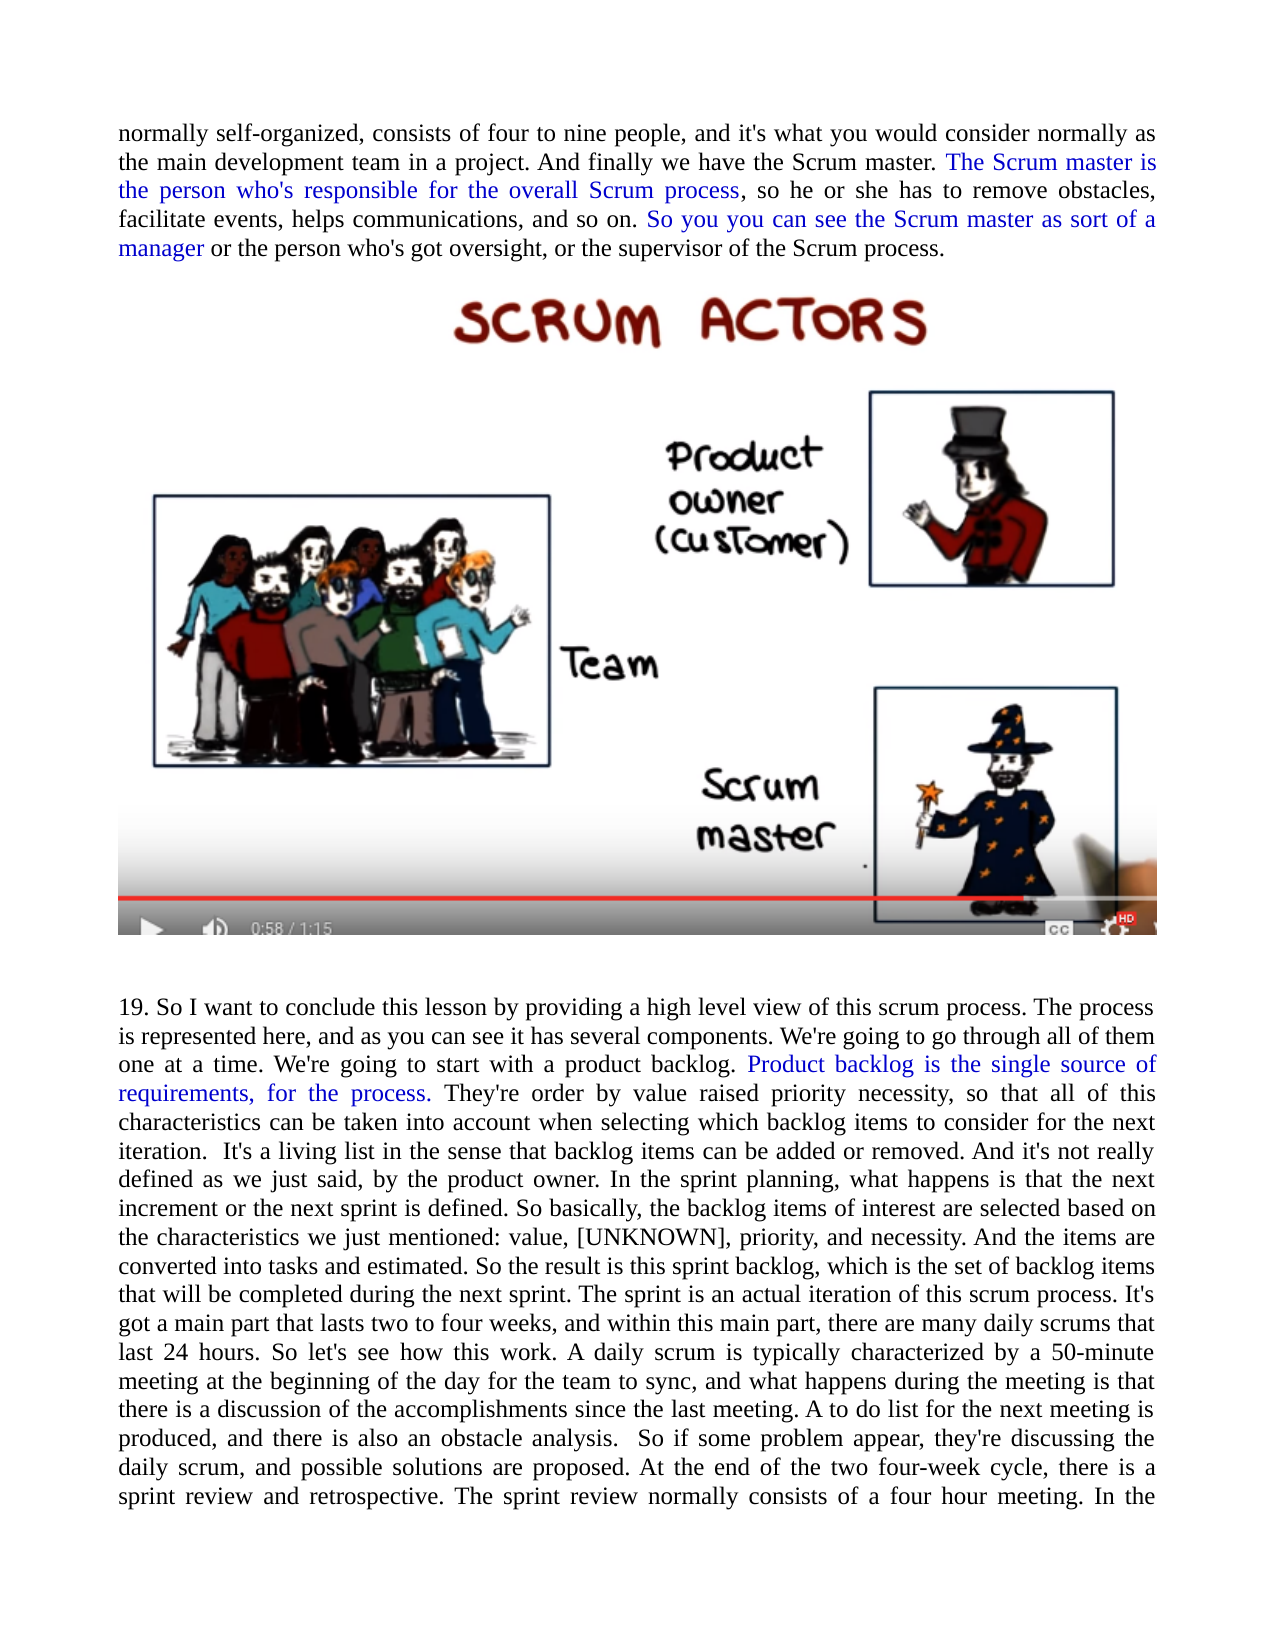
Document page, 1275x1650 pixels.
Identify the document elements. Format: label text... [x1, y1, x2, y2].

text normally self-organized, consists of four to nine people, and it's what you would consider normally as the main development team in a project. And finally we have the Scrum master. The Scrum master is the person who's responsible for the overall Scrum process, so he or she has to remove obstacles, facilitate events, helps communications, and so on. So you you can see the Scrum master as sort of a manager or the person who's got oversight, or the supervisor of the Scrum process. [118, 118, 1157, 262]
text 19. So I want to conclude this lesson by providing a high level view of this scrum process. The process is represented here, and as you can see it has several components. We're going to go through all of them one at a time. We're going to start with a product backlog. Product backlog is the single source of requirements, for the process. They're order by value raised priority necessity, so that all of this characteristics can be taken into account when selecting which backlog items to consider for the next iteration. It's a living list in the sense that backlog items can be added or removed. And it's not really defined as we just said, by the product owner. In the sprint planning, what happens is that the next increment or the next sprint is defined. So basically, the backlog items of interest are selected based on the characteristics we just mentioned: value, [UNKNOWN], priority, and necessity. And the items are converted into tasks and estimated. So the result is this sprint backlog, which is the set of backlog items that will be completed during the next sprint. The sprint is an actual iteration of this scrum process. It's got a main part that lasts two to four weeks, and within this main part, there are many daily scrums that last 24 hours. So let's see how this work. A daily scrum is typically characterized by a 50-minute meeting at the beginning of the day for the team to sync, and what happens during the meeting is that there is a discussion of the accomplishments since the last meeting. A to do list for the next meeting is produced, and there is also an obstacle analysis. So if some problem appear, they're discussing the daily scrum, and possible solutions are proposed. At the end of the two four-week cycle, there is a sprint review and retrospective. The sprint review normally consists of a four hour meeting. In the [118, 992, 1157, 1509]
picture [118, 290, 1157, 935]
